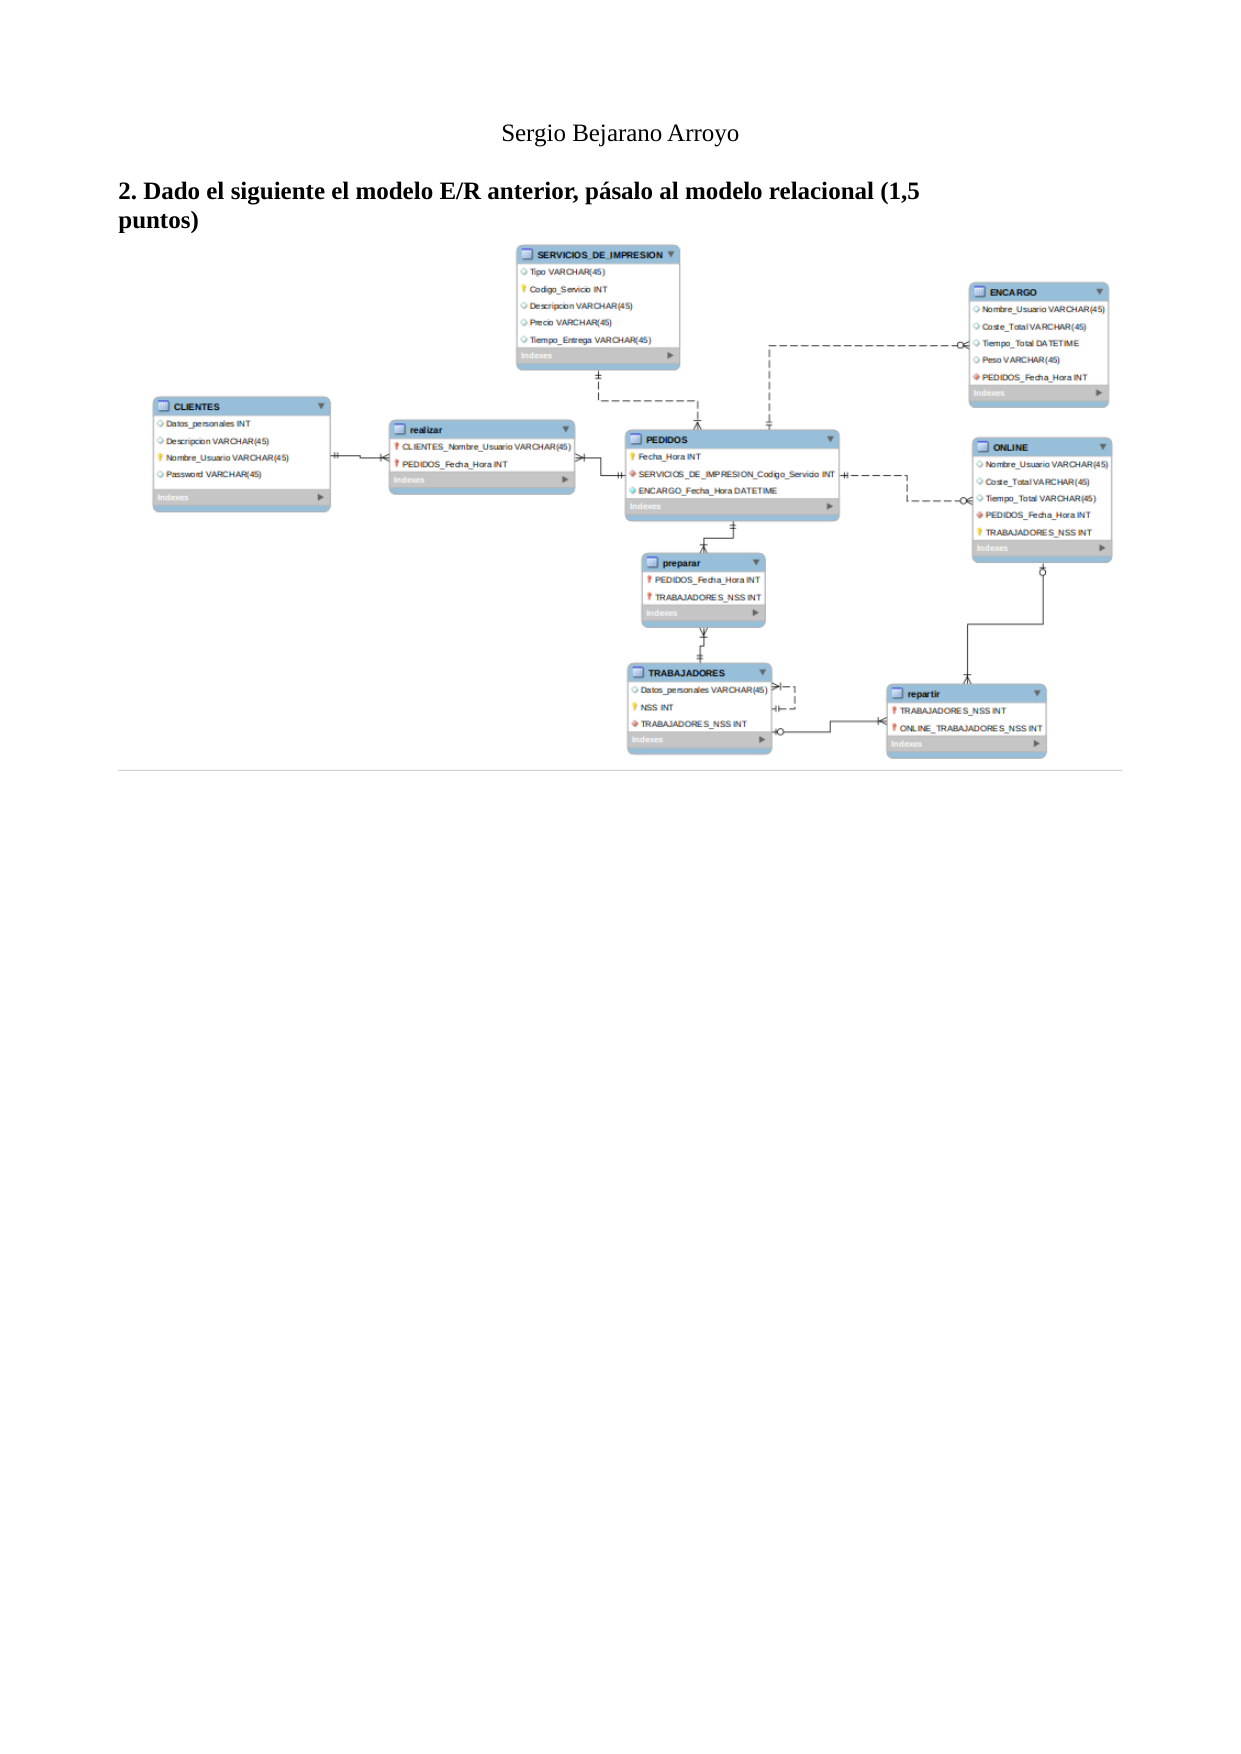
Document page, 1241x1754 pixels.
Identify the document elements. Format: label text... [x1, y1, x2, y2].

text 2. Dado el siguiente el modelo E/R anterior, pásalo al modelo relacional (1,5 [118, 176, 1122, 205]
picture [118, 233, 1123, 771]
text puntos) [118, 205, 1122, 233]
